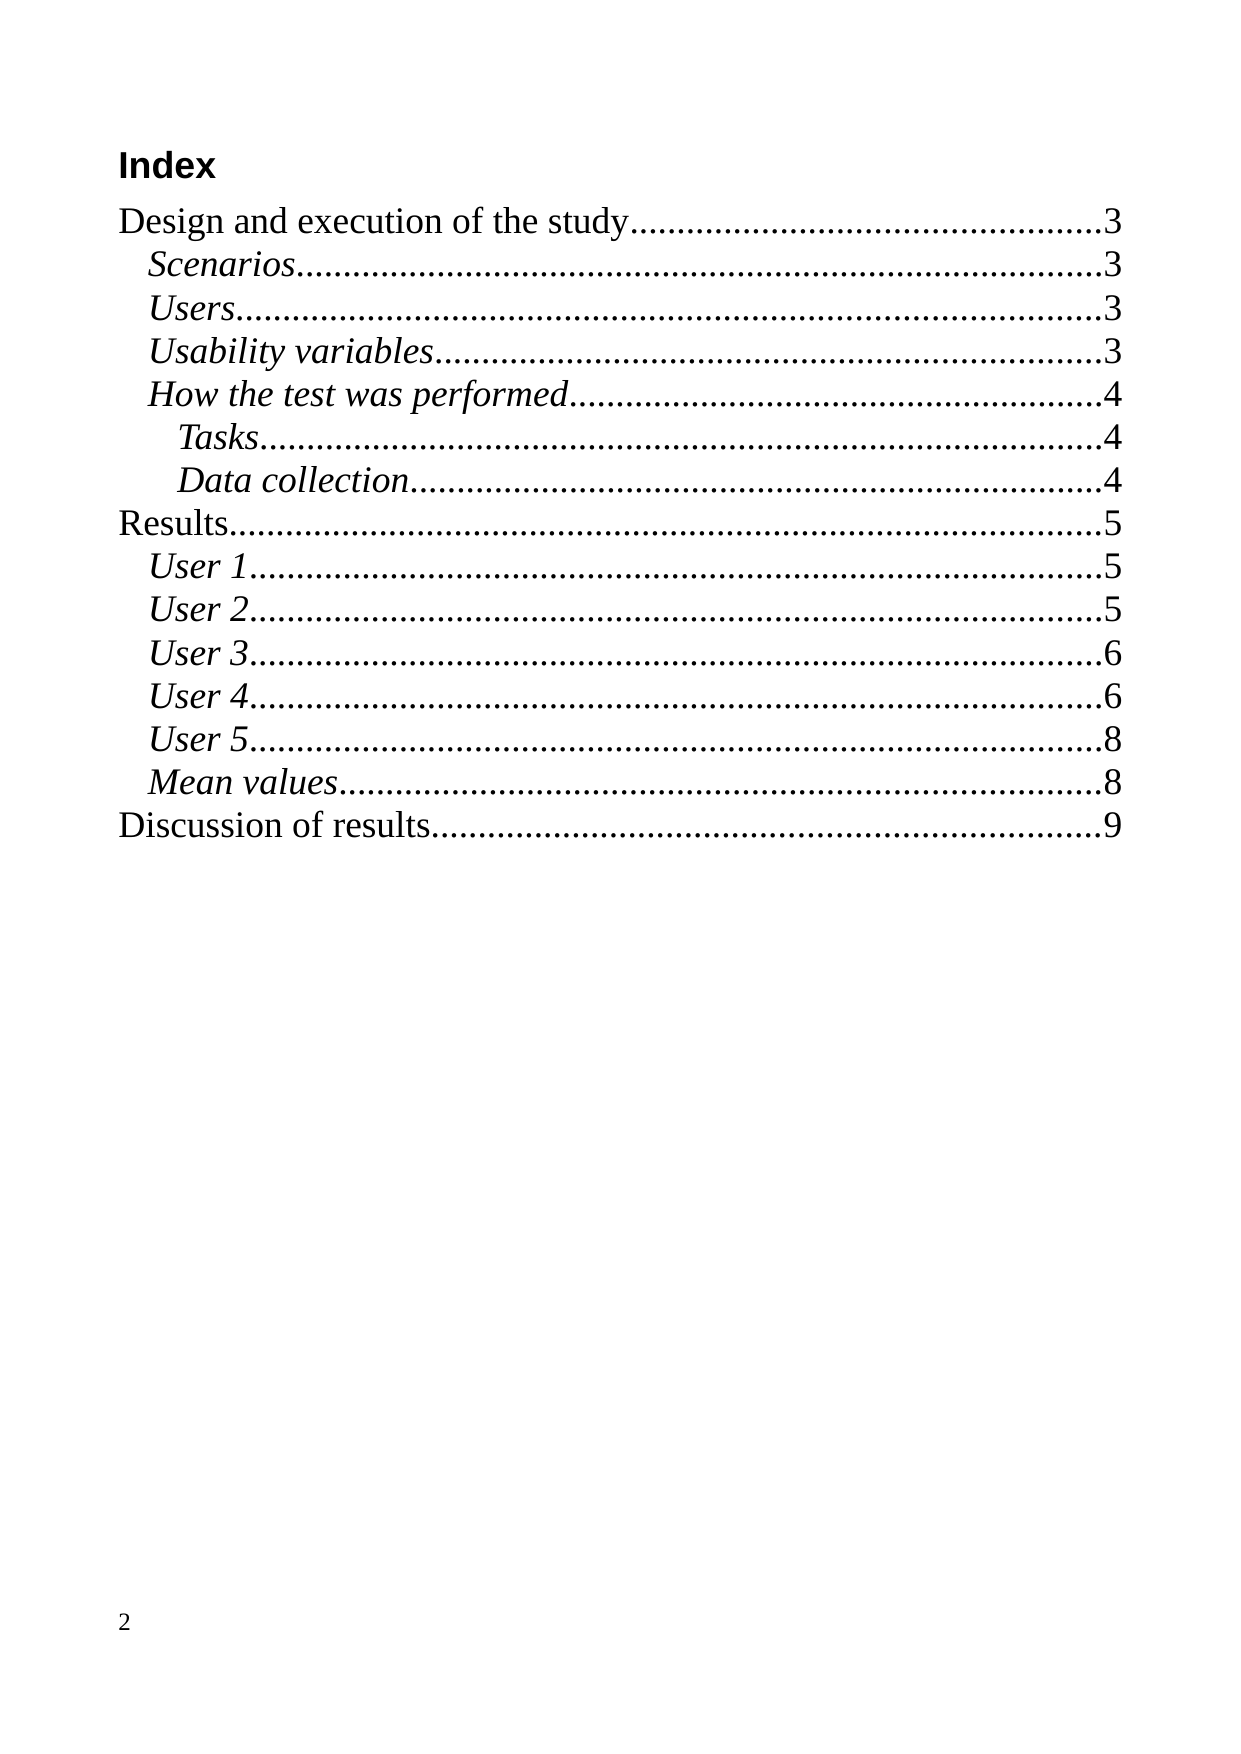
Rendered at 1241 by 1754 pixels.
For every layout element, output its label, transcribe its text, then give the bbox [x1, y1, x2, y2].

text Discussion of results 9 [118, 802, 1122, 846]
subtitle Index [118, 143, 1122, 186]
text Results 5 [118, 501, 1122, 544]
text How the test was performed 4 [148, 371, 1122, 414]
text Data collection 4 [177, 457, 1122, 501]
text Mean values 8 [148, 759, 1122, 802]
text User 1 5 [148, 544, 1122, 587]
text Usability variables 3 [148, 328, 1122, 371]
text User 2 5 [148, 587, 1122, 630]
text Tasks 4 [177, 414, 1122, 457]
text Design and execution of the study 3 [118, 199, 1122, 242]
text User 4 6 [148, 673, 1122, 716]
text Users 3 [148, 285, 1122, 328]
text Scenarios 3 [148, 242, 1122, 285]
text User 3 6 [148, 630, 1122, 673]
text User 5 8 [148, 716, 1122, 759]
